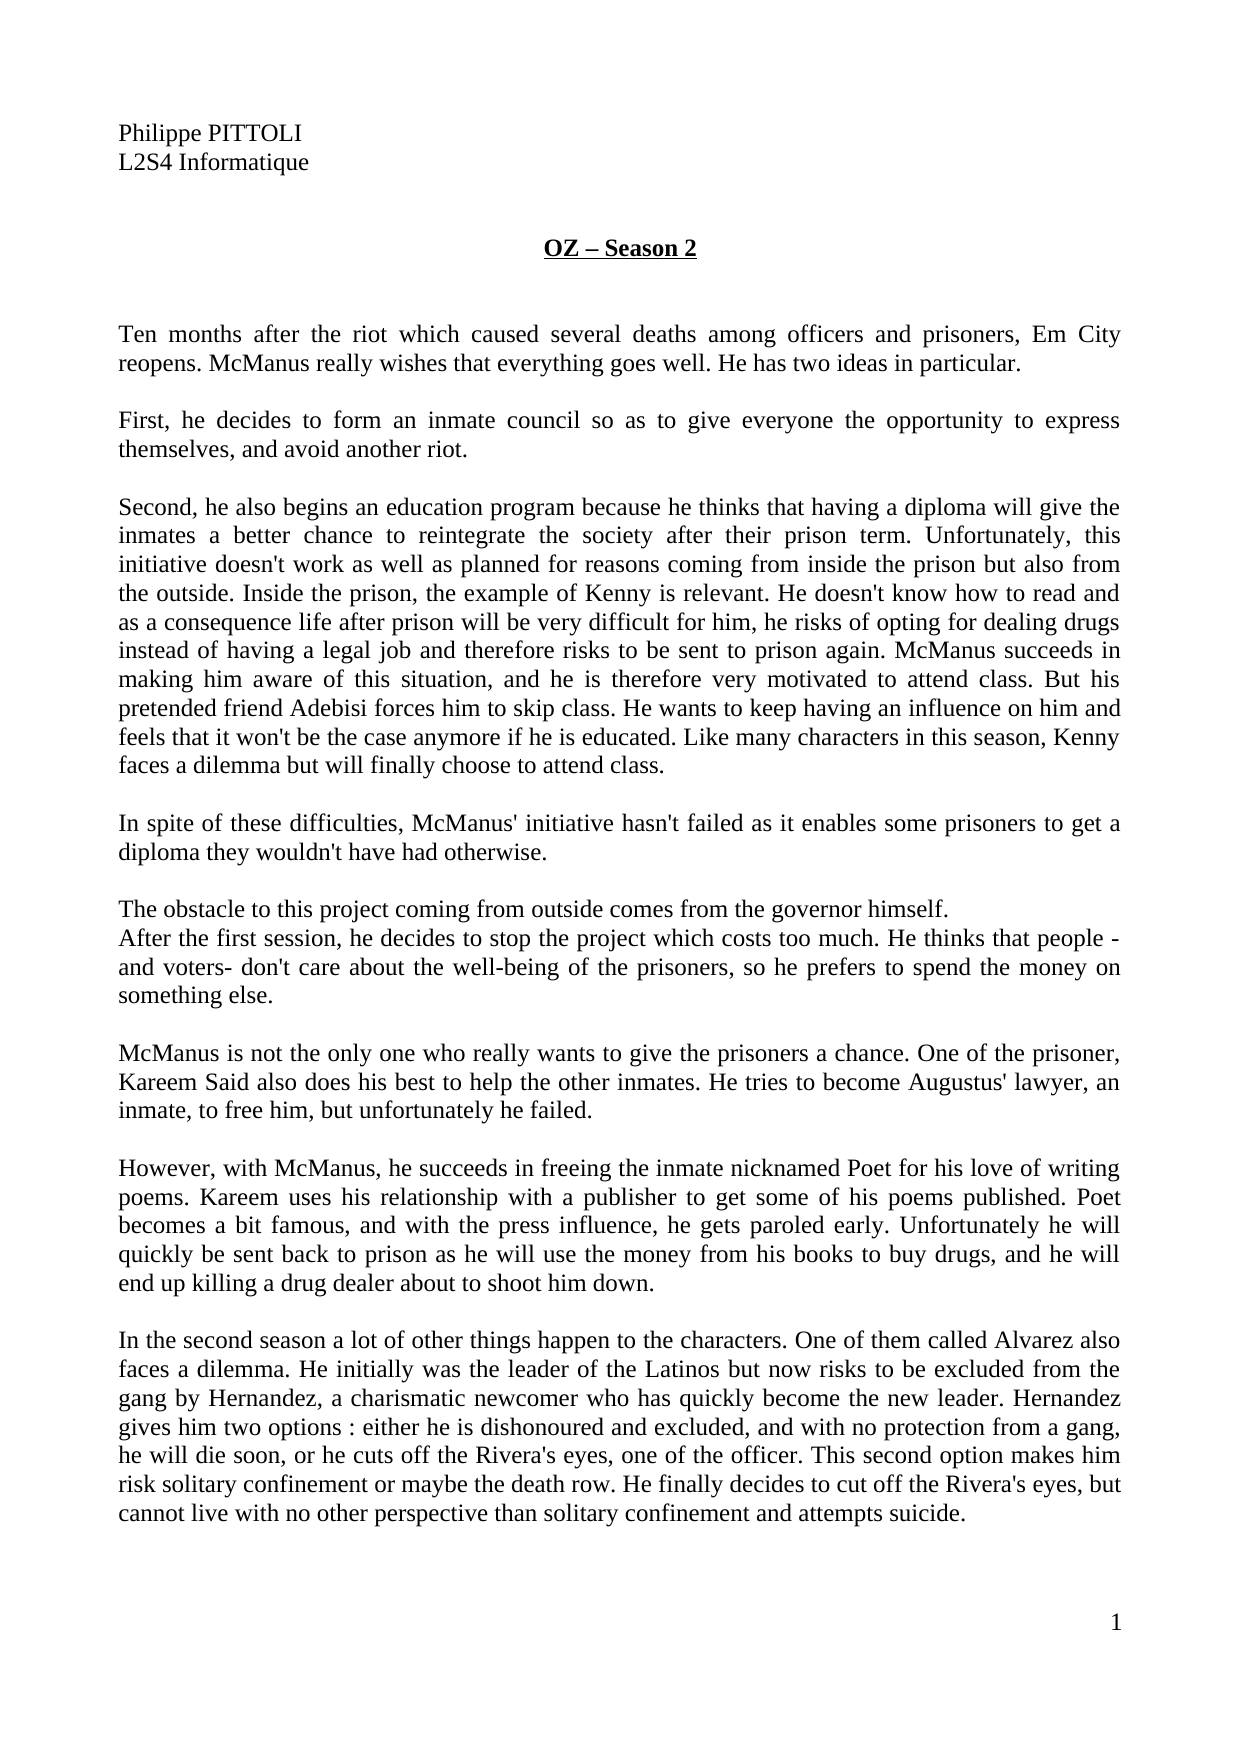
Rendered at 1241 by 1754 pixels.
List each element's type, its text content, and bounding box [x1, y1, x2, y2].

text OZ – Season 2 [118, 233, 1122, 262]
text McManus is not the only one who really wants to give the prisoners a chance. One of the prisoner, Kareem Said also does his best to help the other inmates. He tries to become Augustus' lawyer, an inmate, to free him, but unfortunately he failed. [118, 1038, 1122, 1124]
text L2S4 Informatique [118, 147, 1122, 176]
text First, he decides to form an inmate council so as to give everyone the opportunity to express themselves, and avoid another riot. [118, 406, 1122, 463]
text However, with McManus, he succeeds in freeing the inmate nicknamed Poet for his love of writing poems. Kareem uses his relationship with a publisher to get some of his poems published. Poet becomes a bit famous, and with the press influence, he gets paroled early. Unfortunately he will quickly be sent back to prison as he will use the money from his books to buy drugs, and he will end up killing a drug dealer about to shoot him down. [118, 1153, 1122, 1297]
text In the second season a lot of other things happen to the characters. One of them called Alvarez also faces a dilemma. He initially was the leader of the Latinos but now risks to be excluded from the gang by Hernandez, a charismatic newcomer who has quickly become the new leader. Hernandez gives him two options : either he is dishonoured and excluded, and with no protection from a gang, he will die soon, or he cuts off the Rivera's eyes, one of the officer. This second option makes him risk solitary confinement or maybe the death row. He finally decides to cut off the Rivera's eyes, but cannot live with no other perspective than solitary confinement and attempts suicide. [118, 1326, 1122, 1527]
text In spite of these difficulties, McManus' initiative hasn't failed as it enables some prisoners to get a diploma they wouldn't have had otherwise. [118, 808, 1122, 866]
text Ten months after the riot which caused several deaths among officers and prisoners, Em City reopens. McManus really wishes that everything goes well. He has two ideas in particular. [118, 319, 1122, 377]
text Philippe PITTOLI [118, 118, 1122, 147]
text Second, he also begins an education program because he thinks that having a diploma will give the inmates a better chance to reintegrate the society after their prison term. Unfortunately, this initiative doesn't work as well as planned for reasons coming from inside the prison but also from the outside. Inside the prison, the example of Kenny is relevant. He doesn't know how to read and as a consequence life after prison will be very difficult for him, he risks of opting for dealing drugs instead of having a legal job and therefore risks to be sent to prison again. McManus succeeds in making him aware of this situation, and he is therefore very motivated to attend class. But his pretended friend Adebisi forces him to skip class. He wants to keep having an influence on him and feels that it won't be the case anymore if he is educated. Like many characters in this season, Kenny faces a dilemma but will finally choose to attend class. [118, 492, 1122, 779]
text The obstacle to this project coming from outside comes from the governor himself. [118, 894, 1122, 923]
text After the first session, he decides to stop the project which costs too much. He thinks that people -and voters- don't care about the well-being of the prisoners, so he prefers to spend the money on something else. [118, 923, 1122, 1009]
